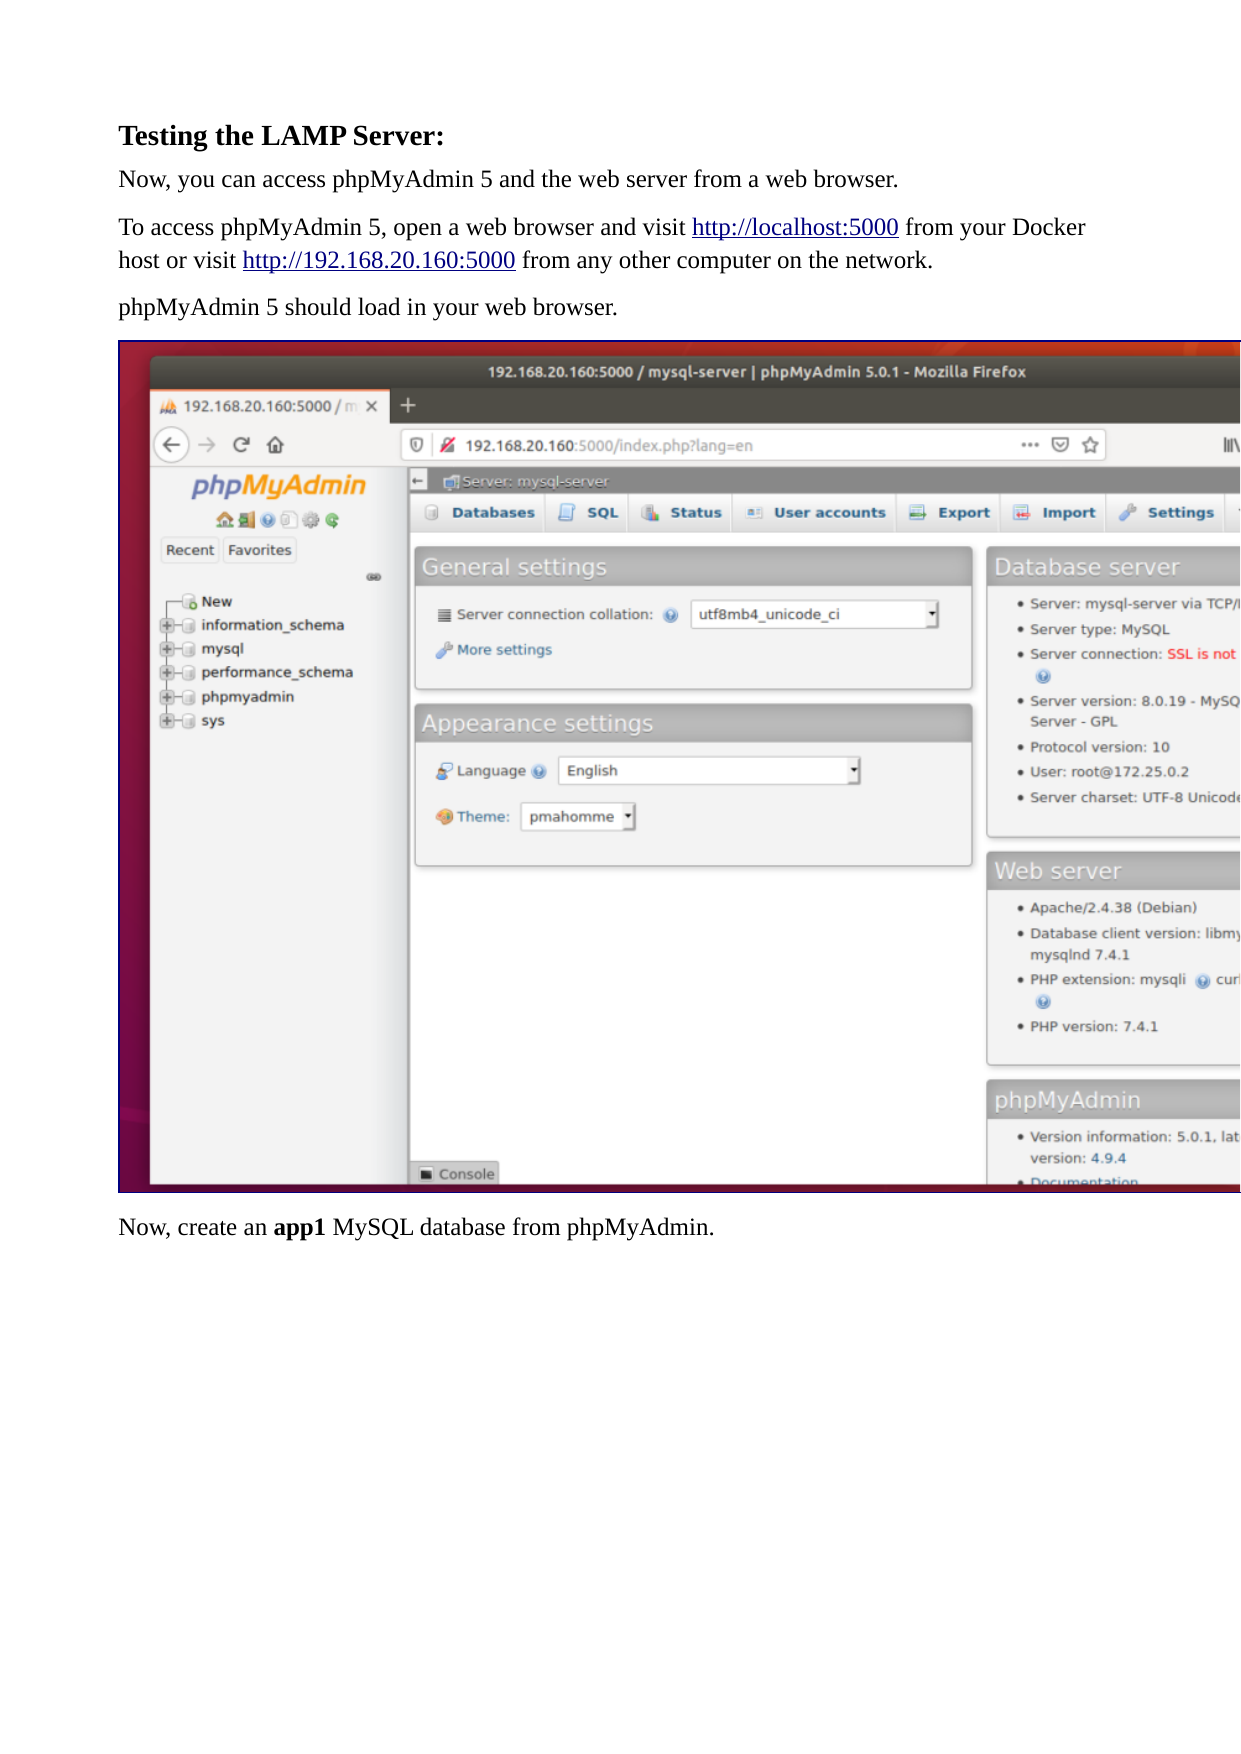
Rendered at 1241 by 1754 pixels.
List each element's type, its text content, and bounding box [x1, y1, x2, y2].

text To access phpMyAdmin 5, open a web browser and visit http://localhost:5000 from your Docker host or visit http://192.168.20.160:5000 from any other computer on the network. [118, 212, 1122, 273]
text phpMyAdmin 5 should load in your web browser. [118, 292, 1122, 321]
text Now, you can access phpMyAdmin 5 and the web server from a web browser. [118, 164, 1122, 193]
picture [120, 342, 1241, 1192]
subtitle Testing the LAMP Server: [118, 118, 1122, 152]
text Now, create an app1 MySQL database from phpMyAdmin. [118, 1212, 1122, 1241]
